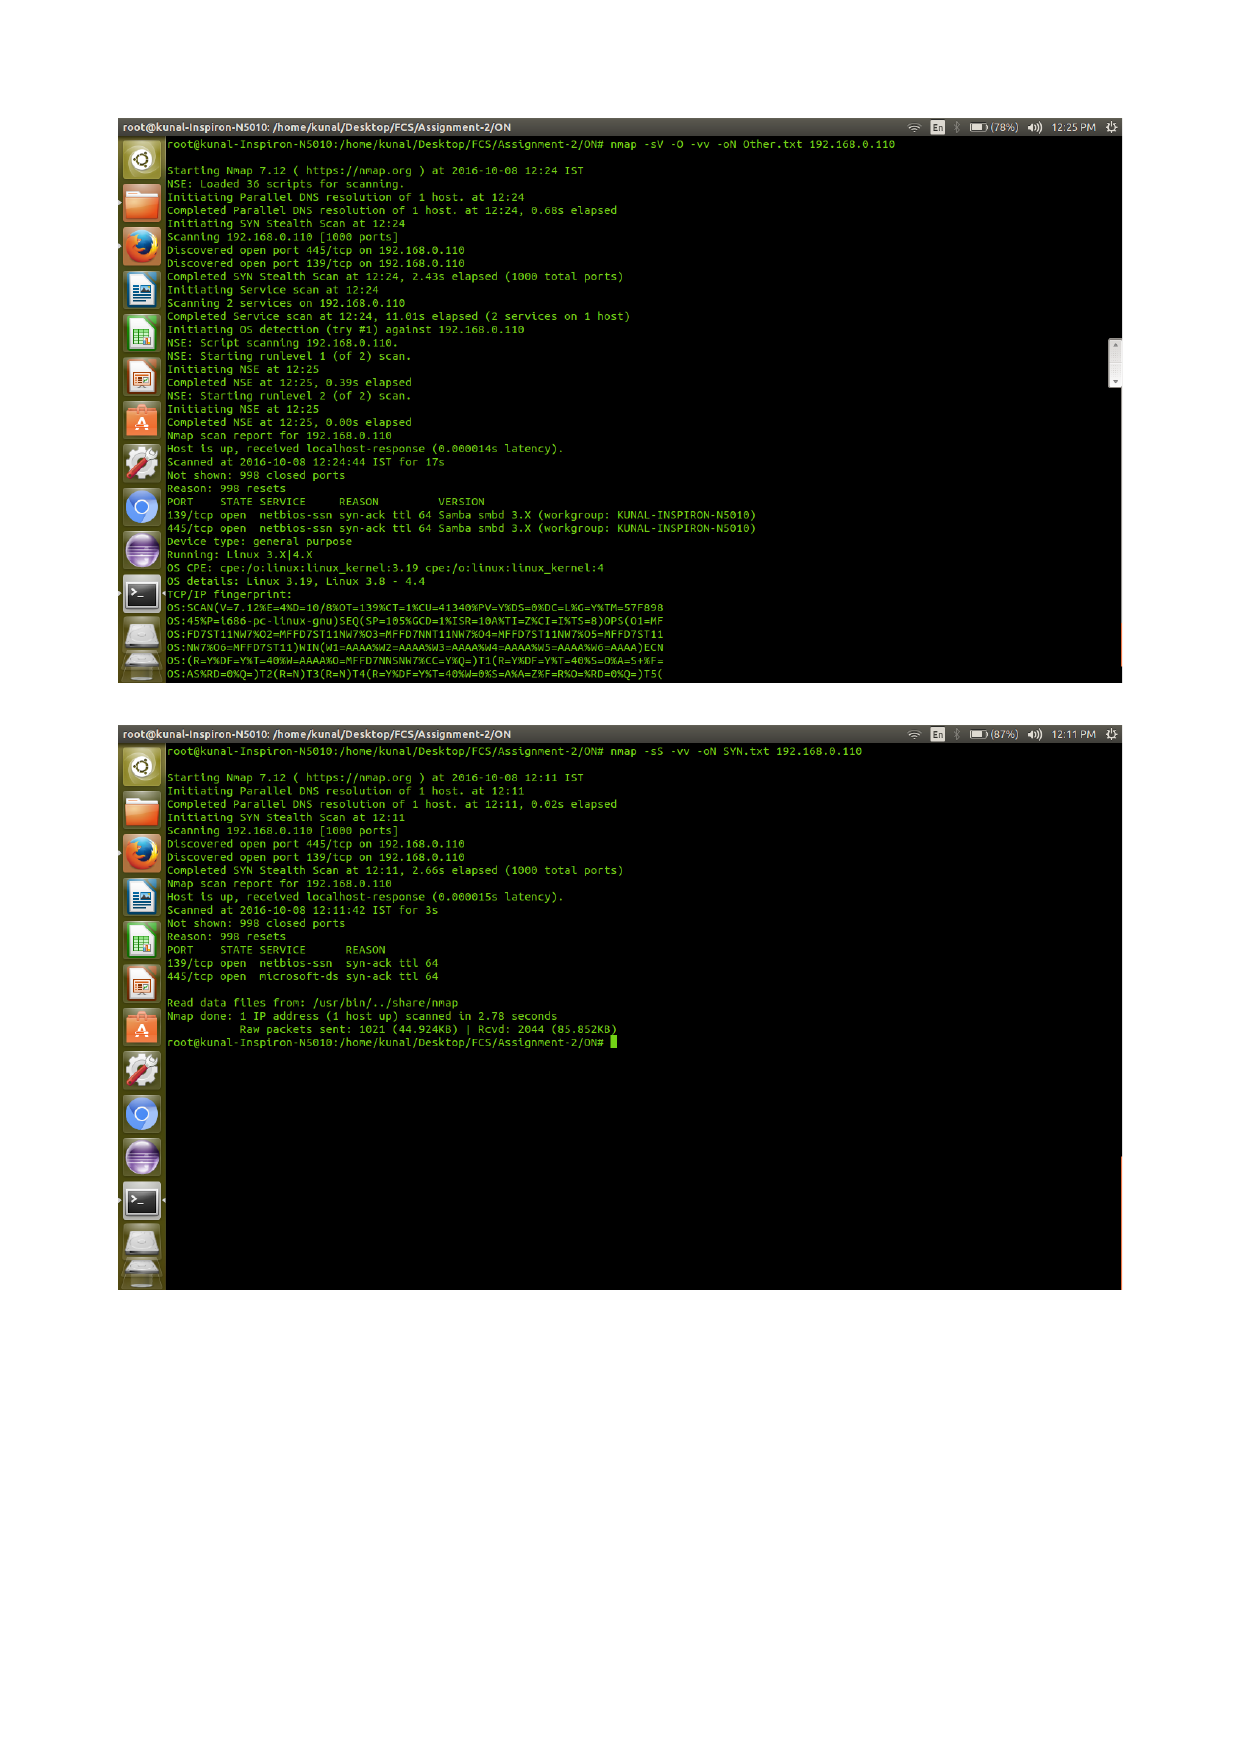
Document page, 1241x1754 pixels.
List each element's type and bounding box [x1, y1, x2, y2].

picture [118, 725, 1123, 1290]
picture [118, 118, 1123, 683]
